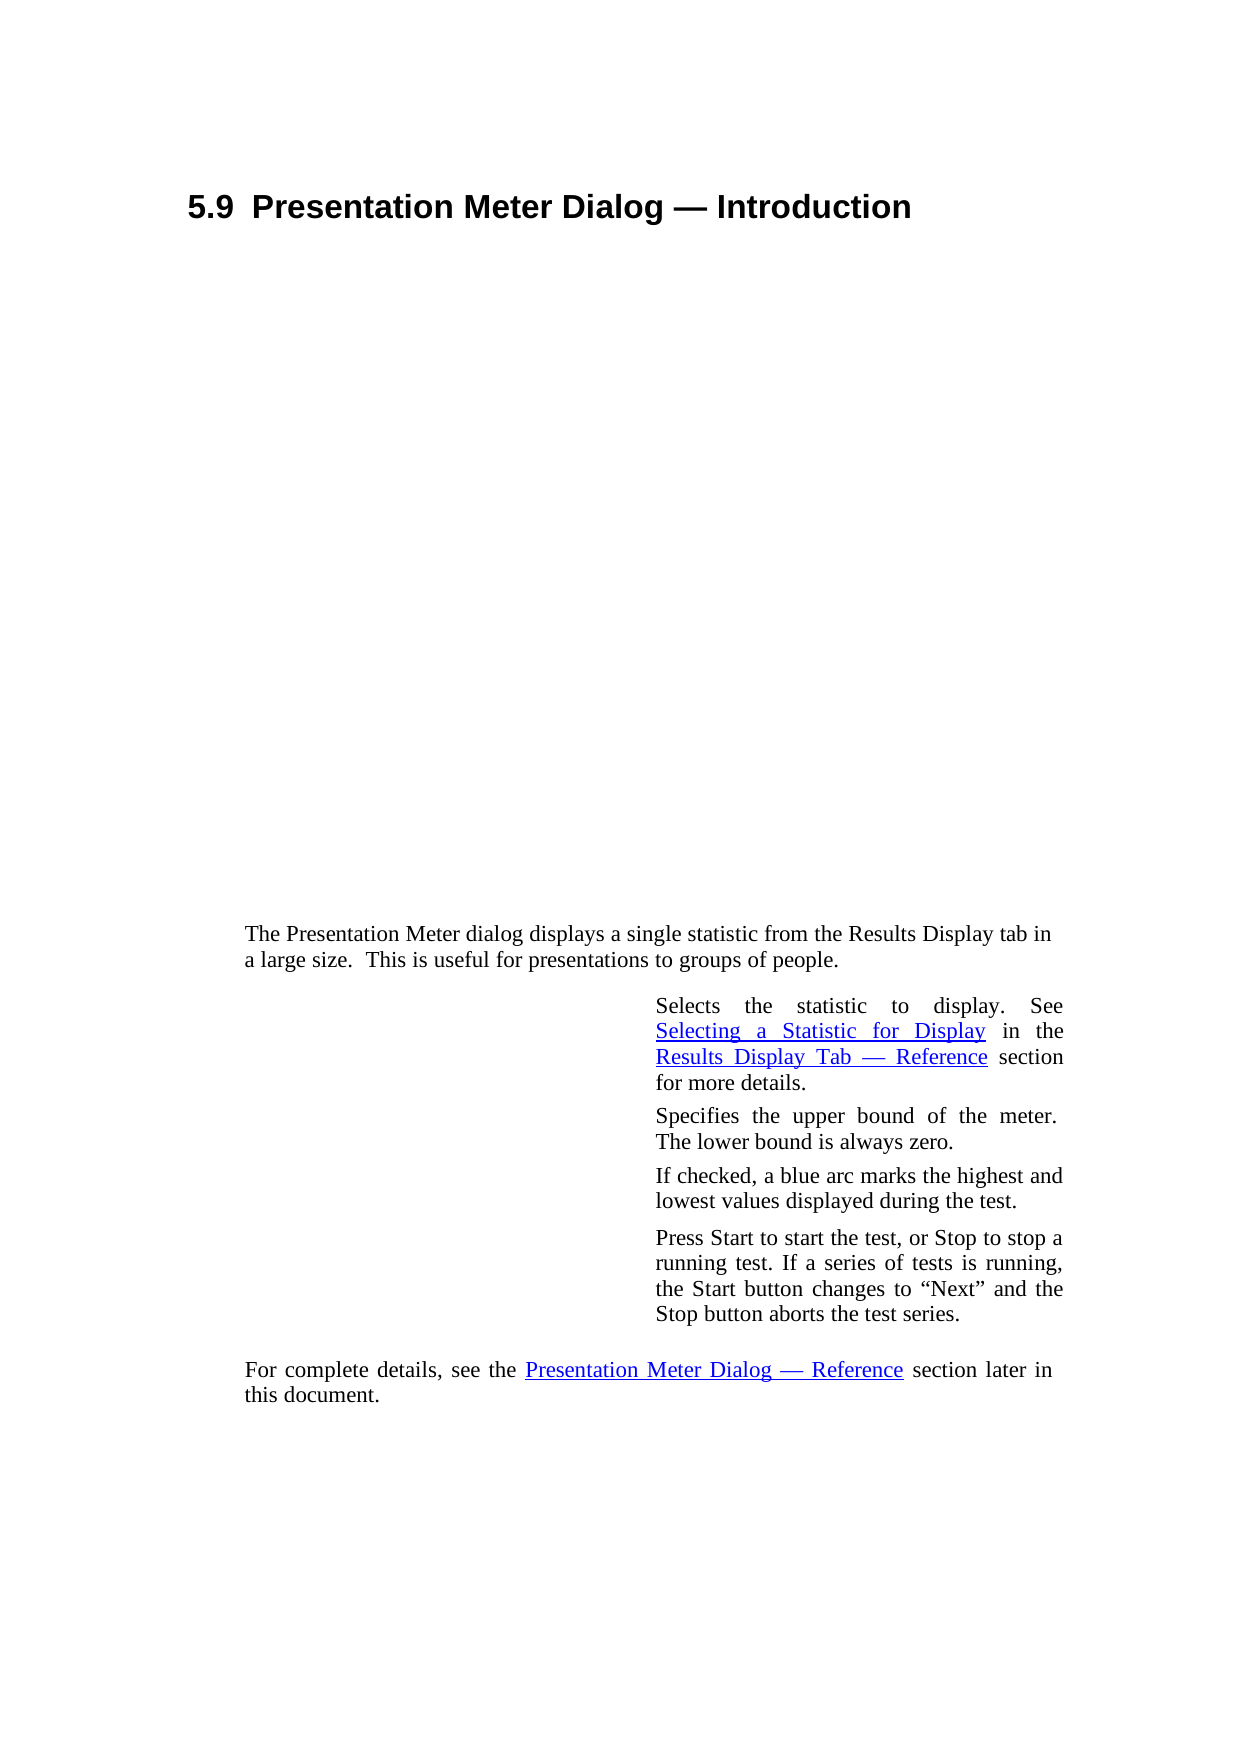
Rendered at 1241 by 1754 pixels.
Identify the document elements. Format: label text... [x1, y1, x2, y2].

text The Presentation Meter dialog displays a single statistic from the Results Display tab in a large size. This is useful for presentations to groups of people. [244, 921, 1053, 972]
table_header [244, 985, 655, 1095]
table_cell [244, 1216, 655, 1348]
table_cell Press Start to start the test, or Stop to stop a running test. If a series of tests is running, the Start button changes to “Next” and the Stop button aborts the test series. [655, 1216, 1064, 1348]
text For complete details, see the Presentation Meter Dialog — Reference section later in this document. [244, 1357, 1053, 1408]
subtitle 5.9 Presentation Meter Dialog — Introduction [187, 187, 1053, 225]
table_header Selects the statistic to display. See Selecting a Statistic for Display in the Results Display Tab — Reference section for more details. [655, 985, 1064, 1095]
table_cell [244, 1154, 655, 1216]
table_cell If checked, a blue arc marks the highest and lowest values displayed during the test. [655, 1154, 1064, 1216]
table_cell Specifies the upper bound of the meter. The lower bound is always zero. [655, 1095, 1064, 1154]
table_cell [244, 1095, 655, 1154]
